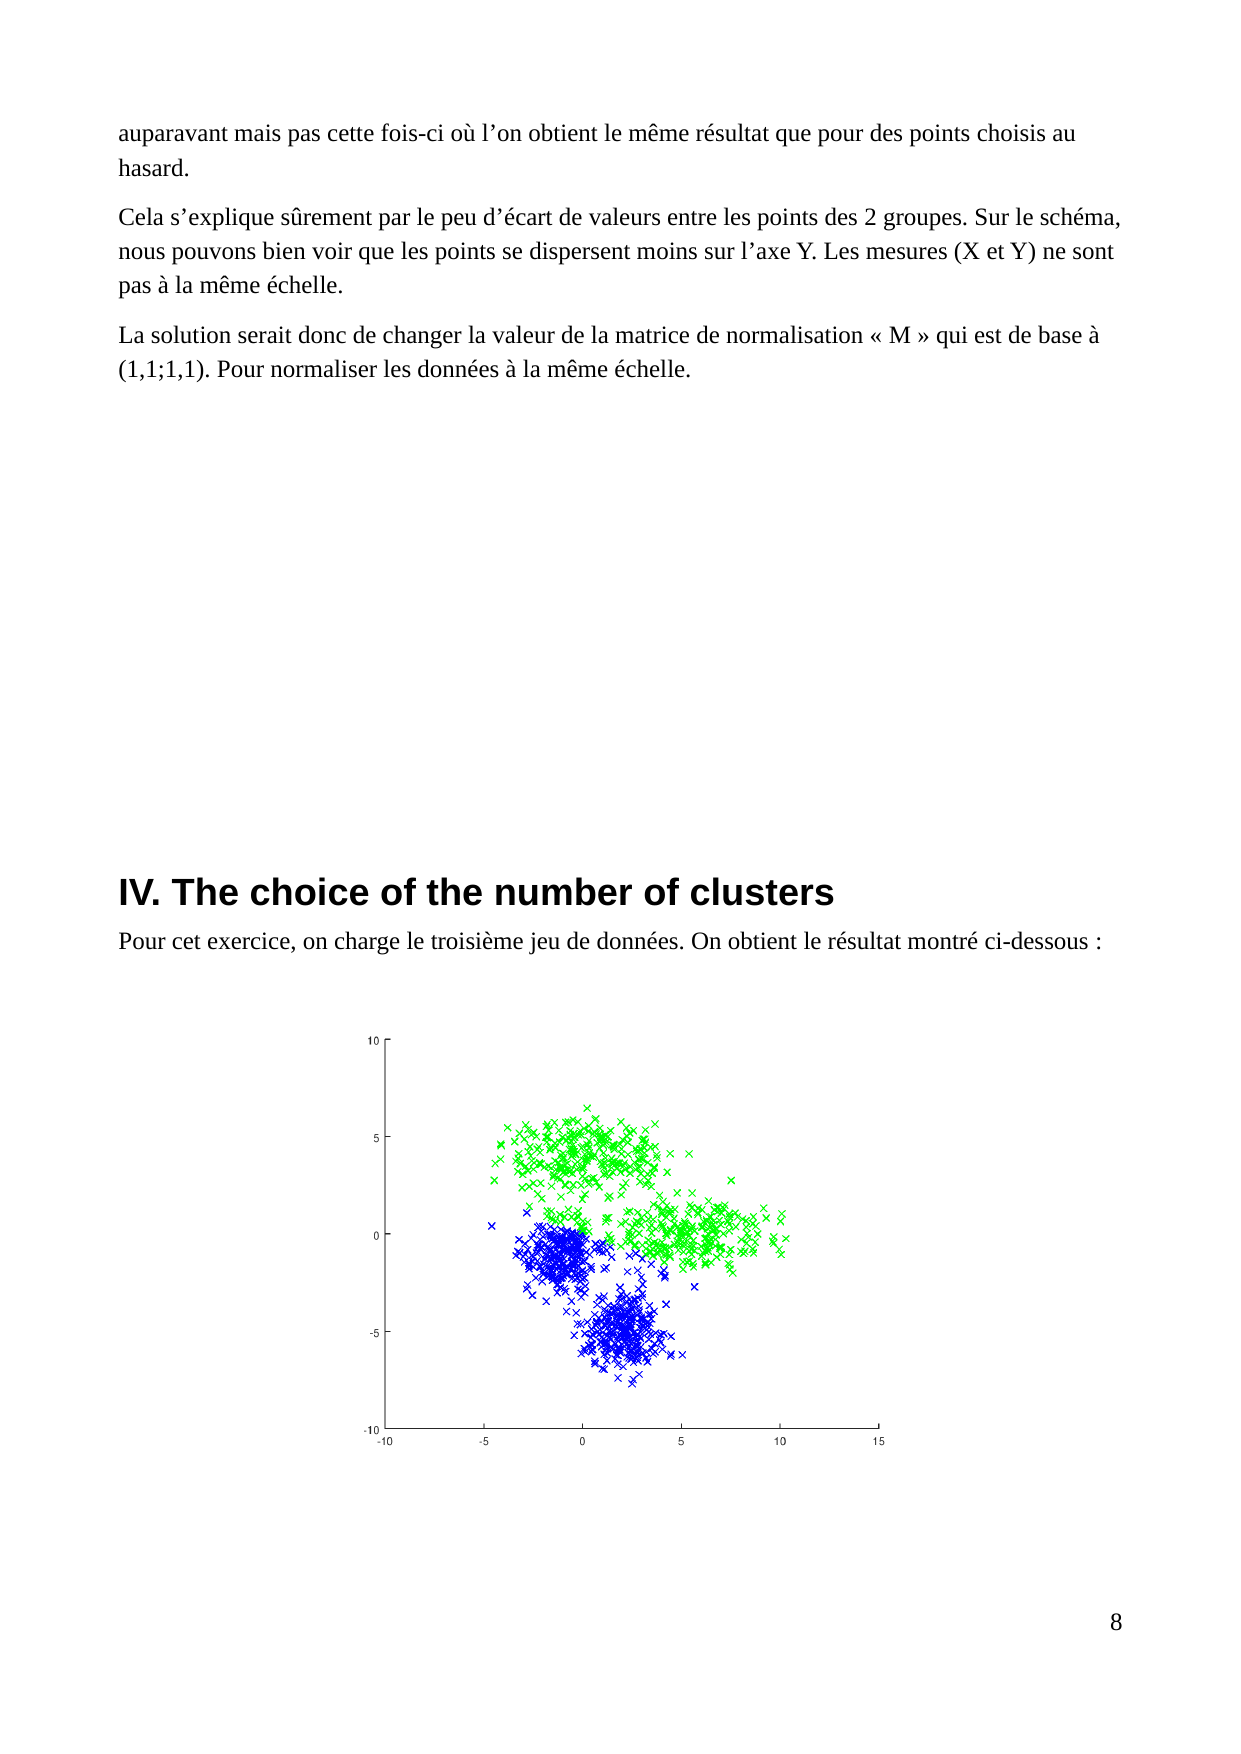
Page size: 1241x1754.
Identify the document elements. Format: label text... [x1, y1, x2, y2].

picture [302, 1003, 939, 1481]
text La solution serait donc de changer la valeur de la matrice de normalisation « M » qui est de base à (1,1;1,1). Pour normaliser les données à la même échelle. [118, 320, 1122, 383]
text auparavant mais pas cette fois-ci où l’on obtient le même résultat que pour des points choisis au hasard. [118, 118, 1122, 181]
text Cela s’explique sûrement par le peu d’écart de valeurs entre les points des 2 groupes. Sur le schéma, nous pouvons bien voir que les points se dispersent moins sur l’axe Y. Les mesures (X et Y) ne sont pas à la même échelle. [118, 202, 1122, 299]
text Pour cet exercice, on charge le troisième jeu de données. On obtient le résultat montré ci-dessous : [118, 926, 1122, 955]
subtitle IV. The choice of the number of clusters [118, 870, 1122, 913]
